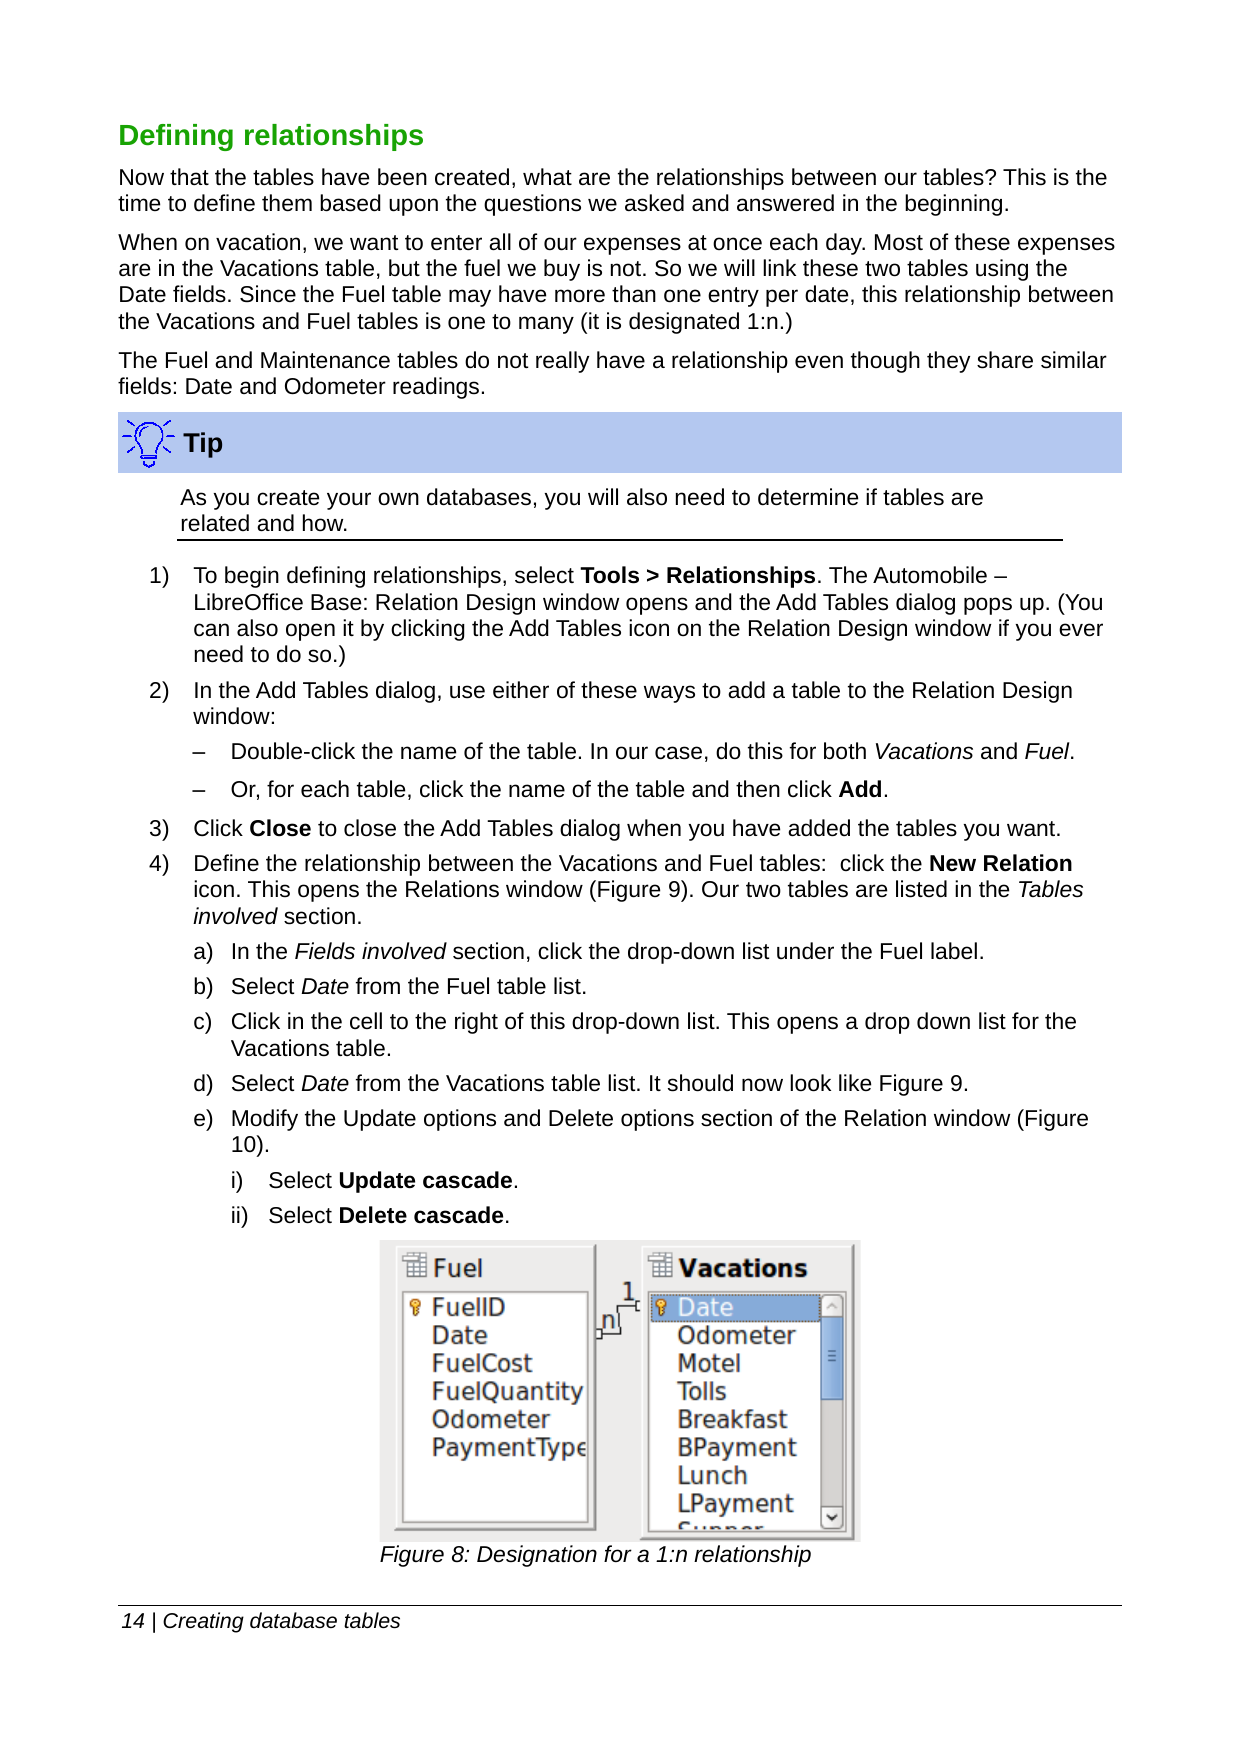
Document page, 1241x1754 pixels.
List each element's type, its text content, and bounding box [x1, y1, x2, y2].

list Modify the Update options and Delete options section of the Relation window (Figure 10). [193, 1105, 1122, 1158]
picture [119, 412, 179, 472]
picture [379, 1240, 861, 1542]
list In the Add Tables dialog, use either of these ways to add a table to the Relation Design window: [169, 677, 1122, 729]
list In the Fields involved section, click the drop-down list under the Fuel label. [193, 938, 1122, 964]
text As you create your own databases, you will also need to determine if tables are related and how. [177, 480, 1063, 539]
text When on vacation, we want to enter all of our expenses at once each day. Most of these expenses are in the Vacations table, but the fuel we buy is not. So we will link these two tables using the Date fields. Since the Fuel table may have more than one entry per date, this relationship between the Vacations and Fuel tables is one to many (it is designated 1:n.) [118, 229, 1122, 334]
list Click in the cell to the right of this drop-down list. This opens a drop down list for the Vacations table. [193, 1008, 1122, 1061]
list Click Close to close the Add Tables dialog when you have added the tables you want. [169, 815, 1122, 841]
list Define the relationship between the Vacations and Fuel tables: click the New Relation icon. This opens the Relations window (Figure 9). Our two tables are listed in the Tables involved section. [169, 850, 1122, 929]
text Figure 8: Designation for a 1:n relationship [379, 1542, 861, 1568]
text Now that the tables have been created, what are the relationships between our tables? This is the time to define them based upon the questions we asked and answered in the beginning. [118, 163, 1122, 216]
list Select Date from the Fuel table list. [193, 973, 1122, 999]
list Select Date from the Vacations table list. It should now look like Figure 9. [193, 1070, 1122, 1096]
subtitle Defining relationships [118, 118, 1122, 152]
text The Fuel and Maintenance tables do not really have a relationship even though they share similar fields: Date and Odometer readings. [118, 347, 1122, 399]
list To begin defining relationships, select Tools > Relationships. The Automobile – LibreOffice Base: Relation Design window opens and the Add Tables dialog pops up. (You can also open it by clicking the Add Tables icon on the Relation Design window if you ever need to do so.) [169, 562, 1122, 668]
list Select Delete cascade. [231, 1202, 1122, 1228]
subtitle Tip [118, 412, 1122, 473]
list Double-click the name of the table. In our case, do this for both Vacations and Fuel. [192, 738, 1122, 764]
list Or, for each table, click the name of the table and then click Add. [192, 776, 1122, 803]
list Select Update cascade. [231, 1167, 1122, 1193]
